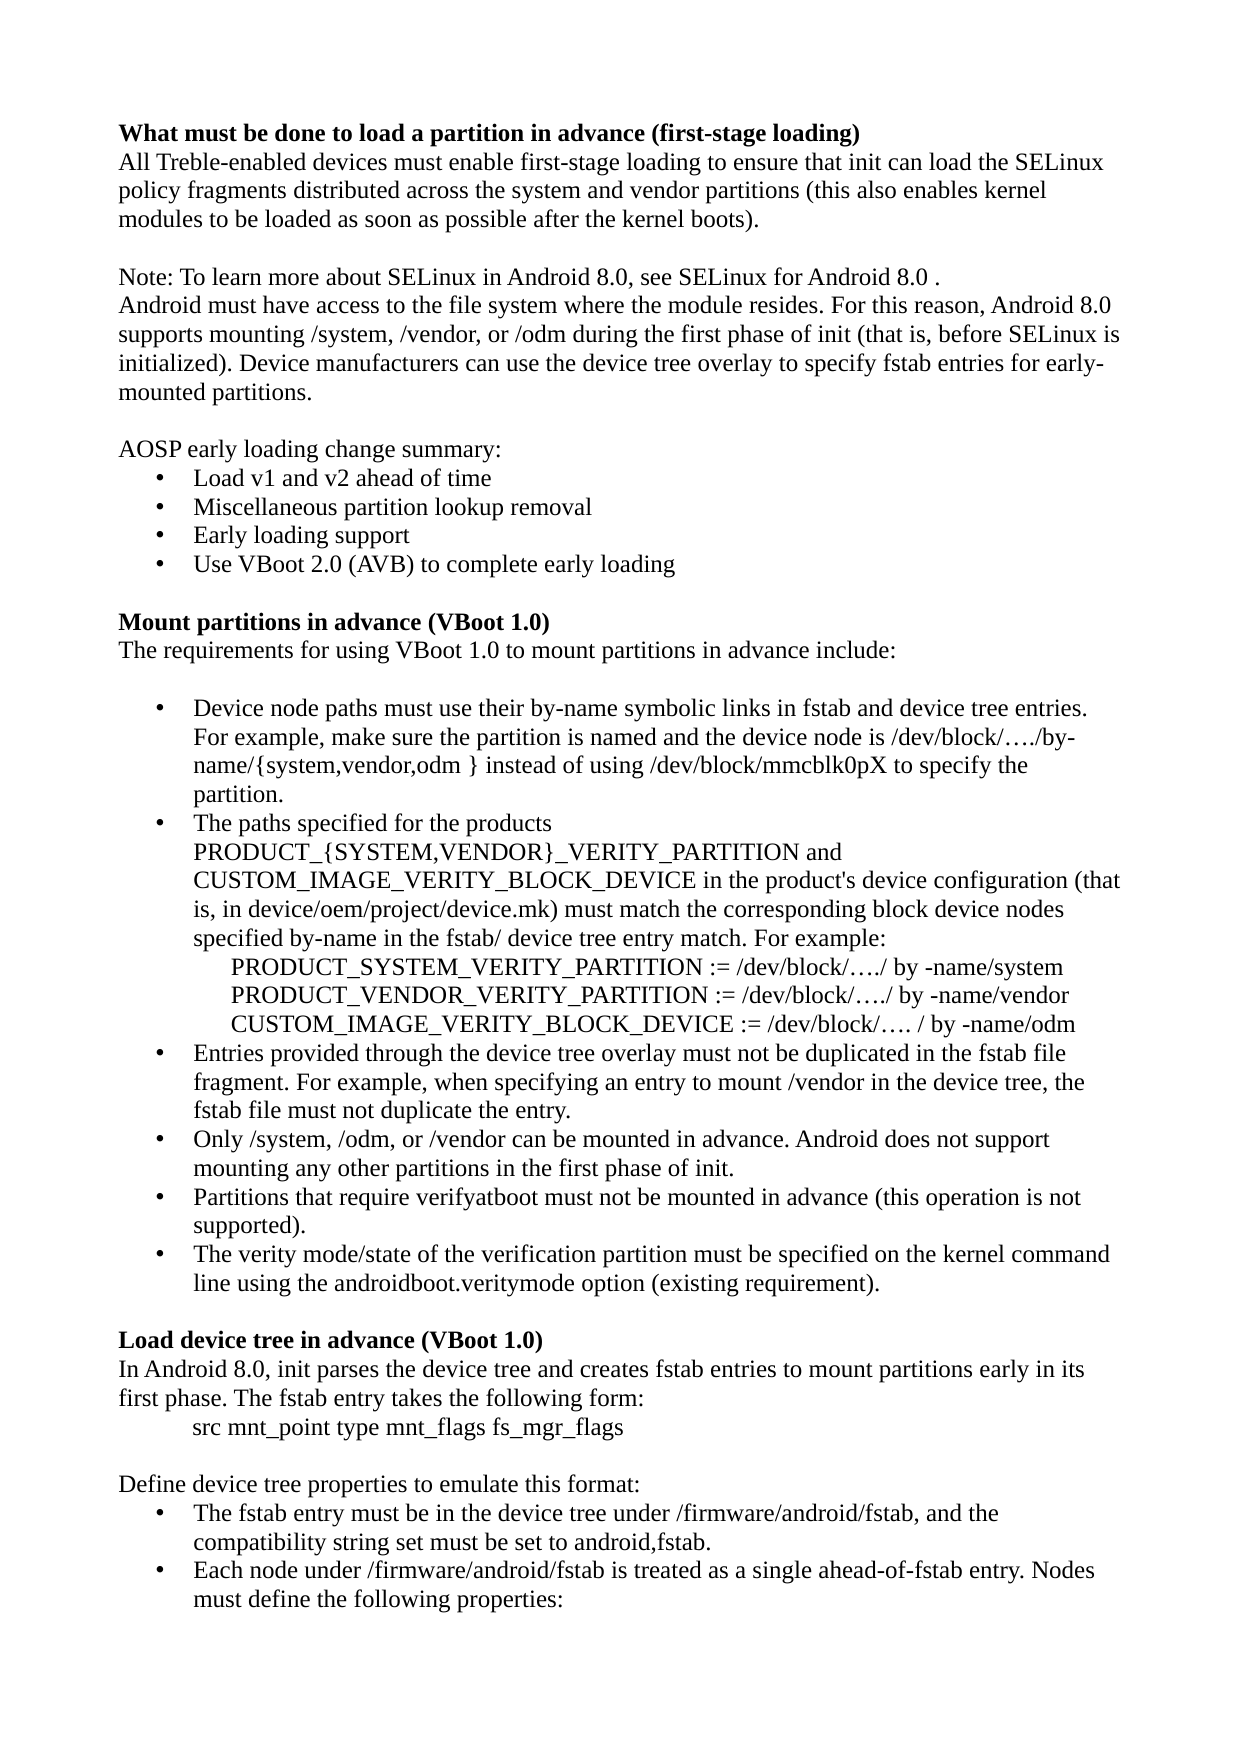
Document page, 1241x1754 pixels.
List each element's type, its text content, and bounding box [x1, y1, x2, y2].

text In Android 8.0, init parses the device tree and creates fstab entries to mount partitions early in its first phase. The fstab entry takes the following form: [118, 1354, 1122, 1412]
list The fstab entry must be in the device tree under /firmware/android/fstab, and the compatibility string set must be set to android,fstab. [156, 1498, 1122, 1556]
list Only /system, /odm, or /vendor can be mounted in advance. Android does not support mounting any other partitions in the first phase of init. [156, 1124, 1122, 1182]
list PRODUCT_SYSTEM_VERITY_PARTITION := /dev/block/…./ by -name/system [193, 952, 1122, 981]
text Mount partitions in advance (VBoot 1.0) [118, 607, 1122, 636]
text Load device tree in advance (VBoot 1.0) [118, 1326, 1122, 1354]
list CUSTOM_IMAGE_VERITY_BLOCK_DEVICE := /dev/block/…. / by -name/odm [193, 1009, 1122, 1038]
list The paths specified for the products PRODUCT_{SYSTEM,VENDOR}_VERITY_PARTITION and CUSTOM_IMAGE_VERITY_BLOCK_DEVICE in the product's device configuration (that is, in device/oem/project/device.mk) must match the corresponding block device nodes specified by-name in the fstab/ device tree entry match. For example: [156, 808, 1122, 952]
list Early loading support [156, 521, 1122, 549]
text AOSP early loading change summary: [118, 434, 1122, 463]
list Partitions that require verifyatboot must not be mounted in advance (this operation is not supported). [156, 1182, 1122, 1239]
text The requirements for using VBoot 1.0 to mount partitions in advance include: [118, 636, 1122, 664]
list Miscellaneous partition lookup removal [156, 492, 1122, 521]
list Each node under /firmware/android/fstab is treated as a single ahead-of-fstab entry. Nodes must define the following properties: [156, 1556, 1122, 1613]
text All Treble-enabled devices must enable first-stage loading to ensure that init can load the SELinux policy fragments distributed across the system and vendor partitions (this also enables kernel modules to be loaded as soon as possible after the kernel boots). [118, 147, 1122, 233]
list Device node paths must use their by-name symbolic links in fstab and device tree entries. For example, make sure the partition is named and the device node is /dev/block/…./by-name/{system,vendor,odm } instead of using /dev/block/mmcblk0pX to specify the partition. [156, 693, 1122, 808]
list PRODUCT_VENDOR_VERITY_PARTITION := /dev/block/…./ by -name/vendor [193, 981, 1122, 1009]
text src mnt_point type mnt_flags fs_mgr_flags [118, 1412, 1122, 1441]
text What must be done to load a partition in advance (first-stage loading) [118, 118, 1122, 147]
text Note: To learn more about SELinux in Android 8.0, see SELinux for Android 8.0 . [118, 262, 1122, 291]
text Android must have access to the file system where the module resides. For this reason, Android 8.0 supports mounting /system, /vendor, or /odm during the first phase of init (that is, before SELinux is initialized). Device manufacturers can use the device tree overlay to specify fstab entries for early-mounted partitions. [118, 291, 1122, 406]
list The verity mode/state of the verification partition must be specified on the kernel command line using the androidboot.veritymode option (existing requirement). [156, 1239, 1122, 1297]
list Load v1 and v2 ahead of time [156, 463, 1122, 492]
list Entries provided through the device tree overlay must not be duplicated in the fstab file fragment. For example, when specifying an entry to mount /vendor in the device tree, the fstab file must not duplicate the entry. [156, 1038, 1122, 1124]
text Define device tree properties to emulate this format: [118, 1469, 1122, 1498]
list Use VBoot 2.0 (AVB) to complete early loading [156, 549, 1122, 578]
